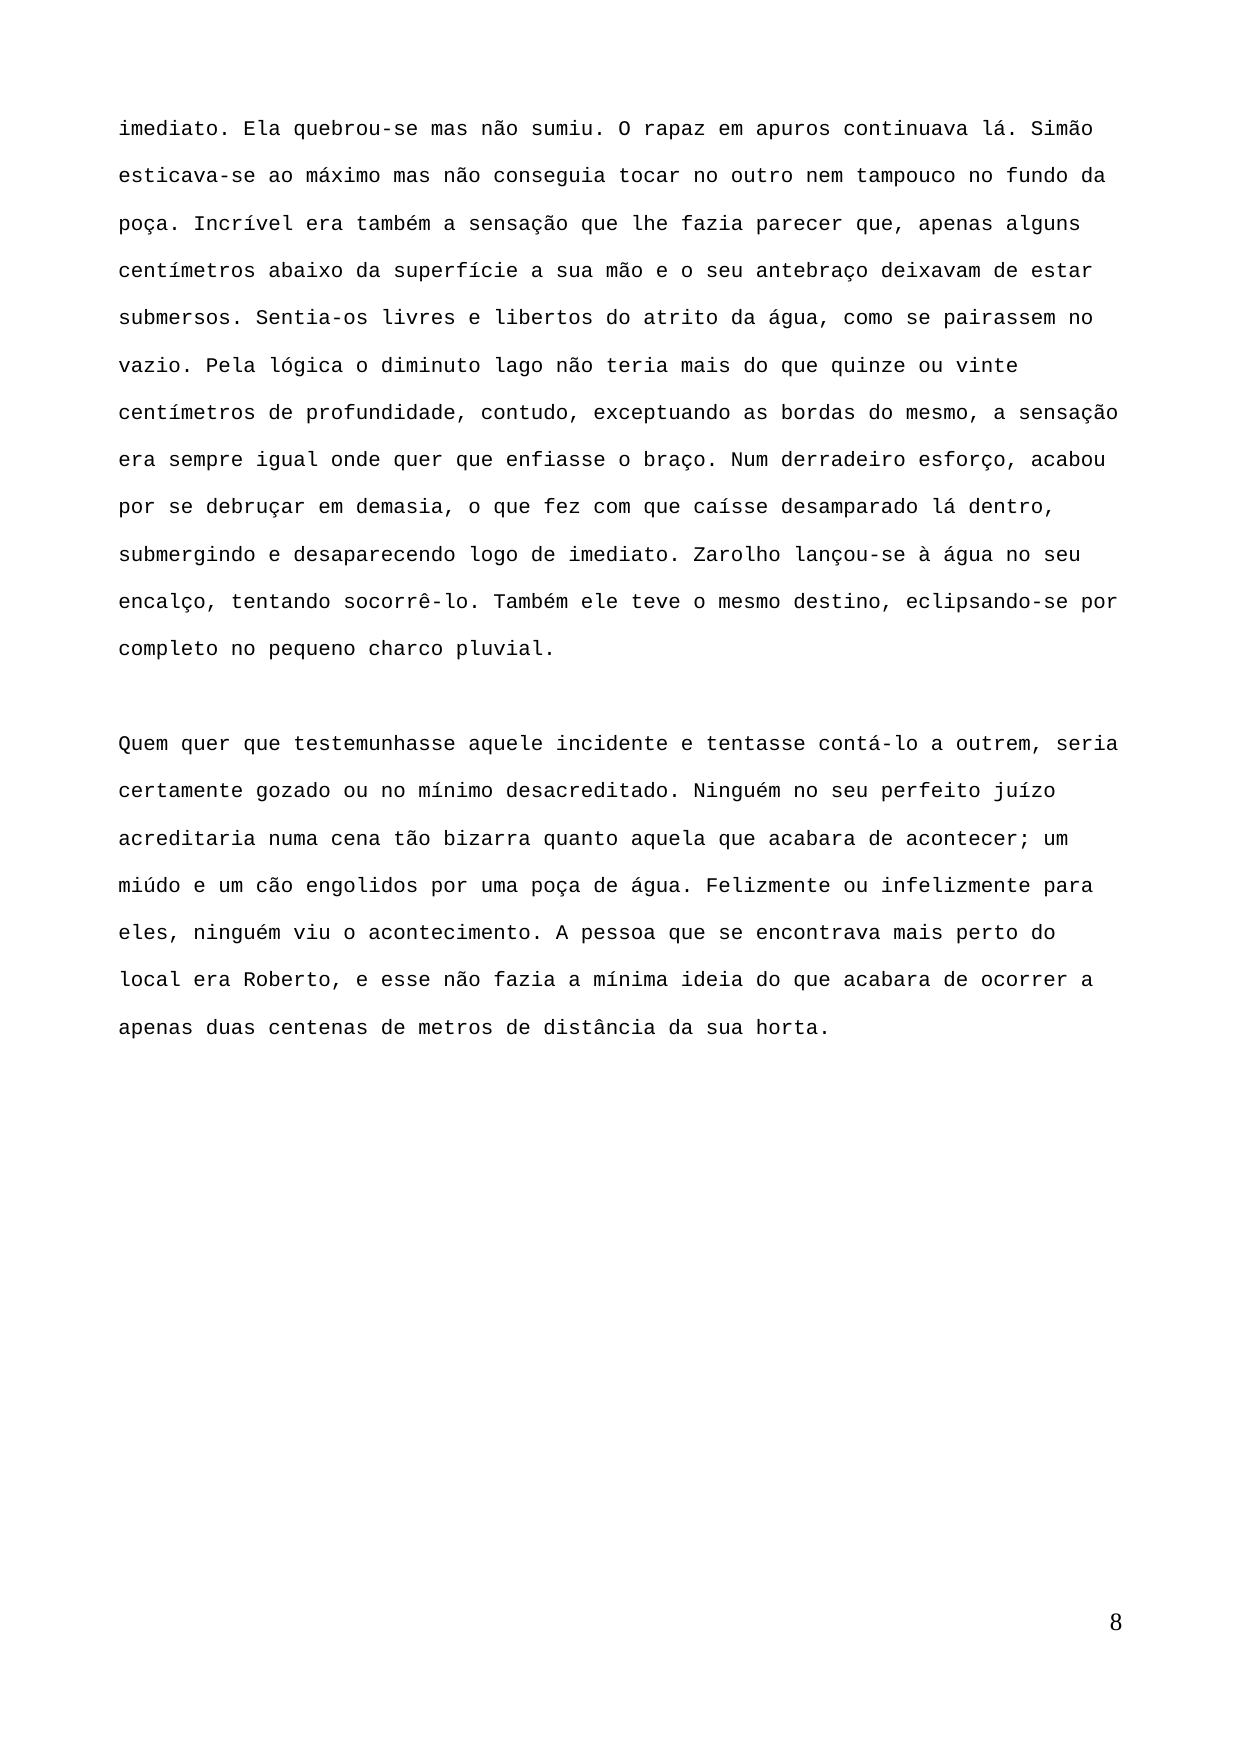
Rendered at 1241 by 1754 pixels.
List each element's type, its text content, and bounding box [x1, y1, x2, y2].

text imediato. Ela quebrou-se mas não sumiu. O rapaz em apuros continuava lá. Simão esticava-se ao máximo mas não conseguia tocar no outro nem tampouco no fundo da poça. Incrível era também a sensação que lhe fazia parecer que, apenas alguns centímetros abaixo da superfície a sua mão e o seu antebraço deixavam de estar submersos. Sentia-os livres e libertos do atrito da água, como se pairassem no vazio. Pela lógica o diminuto lago não teria mais do que quinze ou vinte centímetros de profundidade, contudo, exceptuando as bordas do mesmo, a sensação era sempre igual onde quer que enfiasse o braço. Num derradeiro esforço, acabou por se debruçar em demasia, o que fez com que caísse desamparado lá dentro, submergindo e desaparecendo logo de imediato. Zarolho lançou-se à água no seu encalço, tentando socorrê-lo. Também ele teve o mesmo destino, eclipsando-se por completo no pequeno charco pluvial. [118, 118, 1122, 662]
text Quem quer que testemunhasse aquele incidente e tentasse contá-lo a outrem, seria certamente gozado ou no mínimo desacreditado. Ninguém no seu perfeito juízo acreditaria numa cena tão bizarra quanto aquela que acabara de acontecer; um miúdo e um cão engolidos por uma poça de água. Felizmente ou infelizmente para eles, ninguém viu o acontecimento. A pessoa que se encontrava mais perto do local era Roberto, e esse não fazia a mínima ideia do que acabara de ocorrer a apenas duas centenas de metros de distância da sua horta. [118, 733, 1122, 1040]
